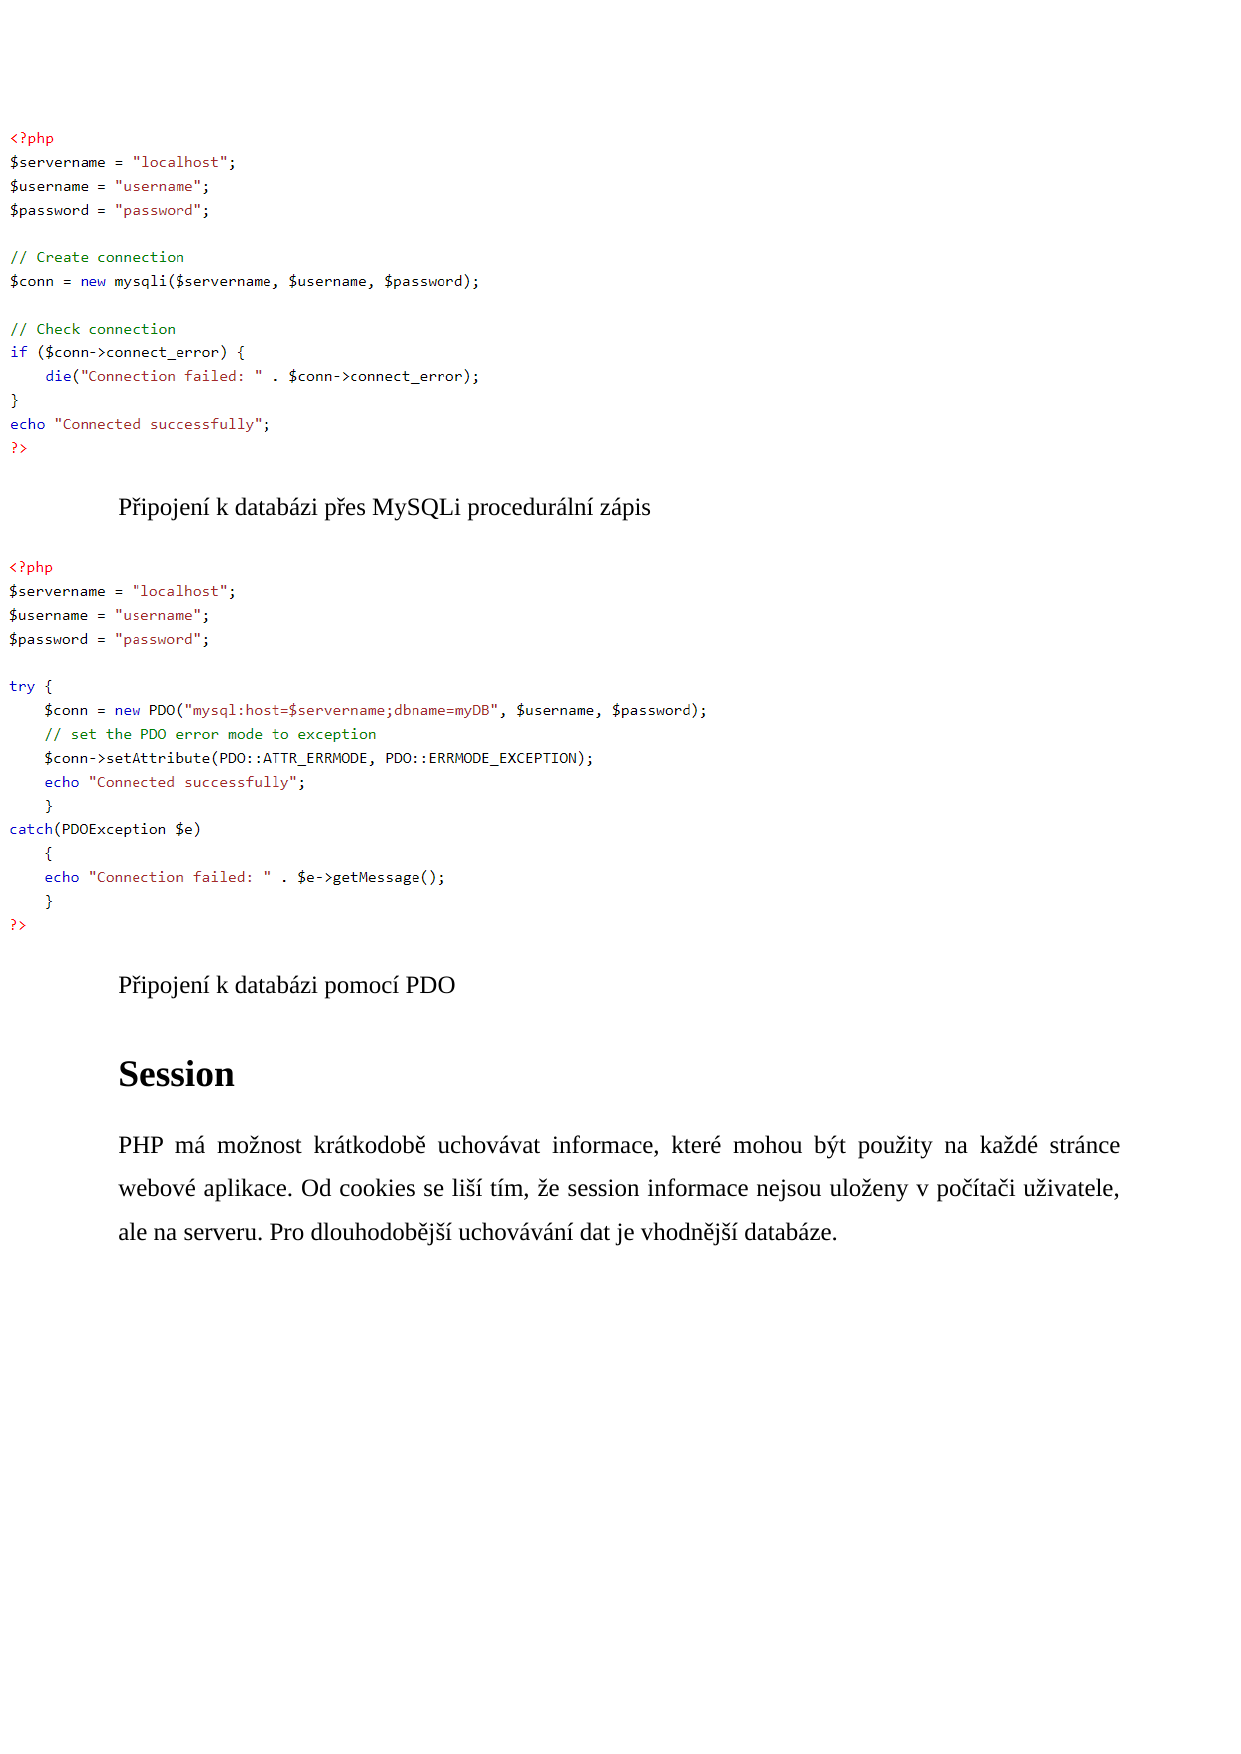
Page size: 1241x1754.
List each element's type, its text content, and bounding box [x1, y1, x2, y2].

picture [0, 118, 1241, 460]
subtitle Session [118, 1051, 1122, 1094]
text Připojení k databázi přes MySQLi procedurální zápis [118, 460, 1122, 521]
text Připojení k databázi pomocí PDO [118, 938, 1122, 999]
picture [0, 549, 1241, 938]
text [118, 536, 1122, 549]
text PHP má možnost krátkodobě uchovávat informace, které mohou být použity na každé stránce webové aplikace. Od cookies se liší tím, že session informace nejsou uloženy v počítači uživatele, ale na serveru. Pro dlouhodobější uchovávání dat je vhodnější databáze. [118, 1130, 1122, 1245]
